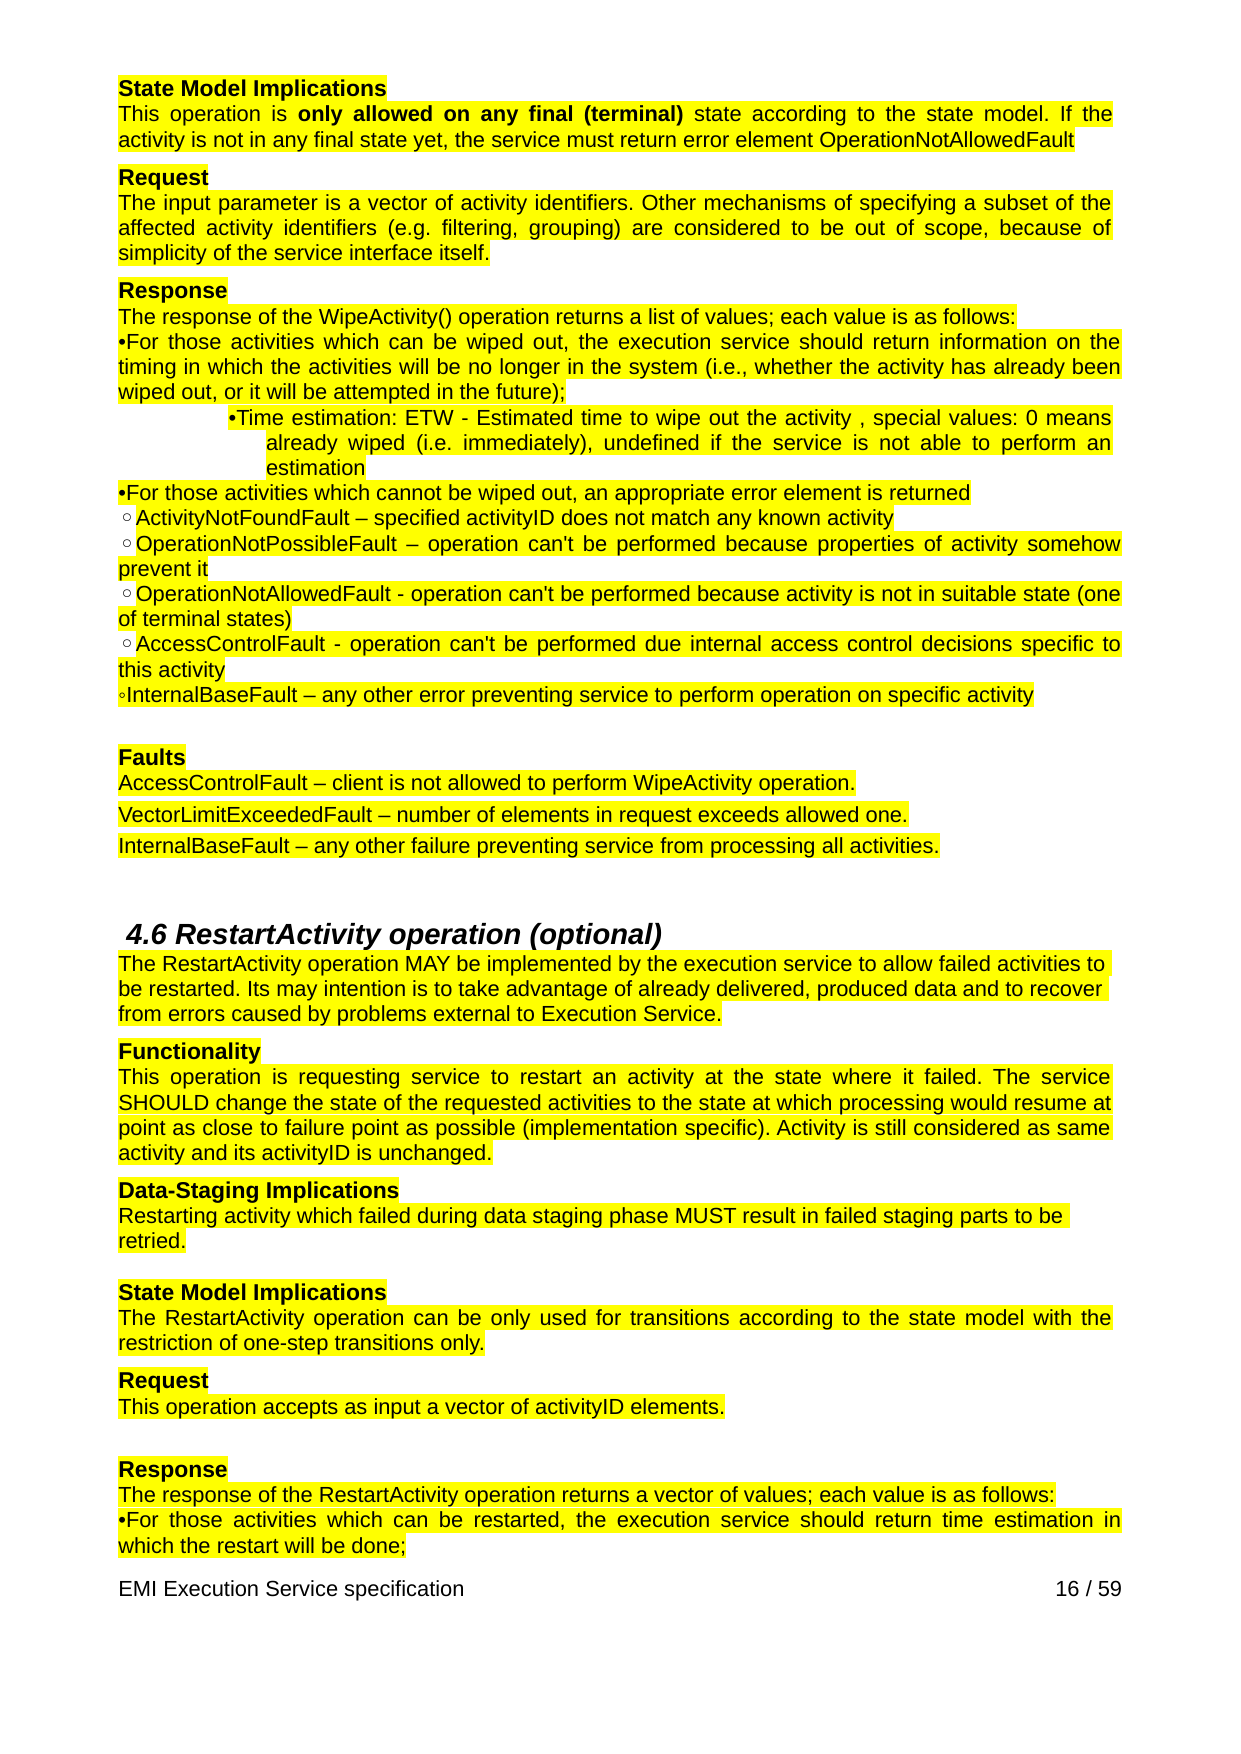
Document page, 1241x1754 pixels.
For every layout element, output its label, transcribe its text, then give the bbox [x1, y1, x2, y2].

list OperationNotAllowedFault - operation can't be performed because activity is not in suitable state (one of terminal states) [118, 581, 1122, 631]
text Data-Staging Implications [118, 1177, 1122, 1203]
text The response of the WipeActivity() operation returns a list of values; each value is as follows: [118, 304, 1113, 329]
list For those activities which cannot be wiped out, an appropriate error element is returned [118, 480, 1122, 505]
list For those activities which can be wiped out, the execution service should return information on the timing in which the activities will be no longer in the system (i.e., whether the activity has already been wiped out, or it will be attempted in the future); [118, 329, 1122, 404]
text InternalBaseFault – any other failure preventing service from processing all activities. [118, 833, 1122, 858]
text Faults [118, 744, 1122, 770]
text Functionality [118, 1038, 1122, 1064]
text VectorLimitExceededFault – number of elements in request exceeds allowed one. [118, 801, 1122, 827]
text This operation accepts as input a vector of activityID elements. [118, 1394, 1113, 1419]
list InternalBaseFault – any other error preventing service to perform operation on specific activity [118, 682, 1122, 707]
text State Model Implications [118, 75, 1122, 101]
subtitle RestartActivity operation (optional) [118, 917, 1122, 950]
text The RestartActivity operation MAY be implemented by the execution service to allow failed activities to be restarted. Its may intention is to take advantage of already delivered, produced data and to recover from errors caused by problems external to Execution Service. [118, 950, 1122, 1026]
text Restarting activity which failed during data staging phase MUST result in failed staging parts to be retried. [118, 1203, 1122, 1253]
text Response [118, 277, 1122, 304]
text Request [118, 163, 1122, 190]
text AccessControlFault – client is not allowed to perform WipeActivity operation. [118, 770, 1122, 796]
text Request [118, 1367, 1122, 1394]
text The RestartActivity operation can be only used for transitions according to the state model with the restriction of one-step transitions only. [118, 1305, 1113, 1356]
text State Model Implications [118, 1279, 1122, 1305]
list OperationNotPossibleFault – operation can't be performed because properties of activity somehow prevent it [118, 531, 1122, 581]
list Time estimation: ETW - Estimated time to wipe out the activity , special values: 0 means already wiped (i.e. immediately), undefined if the service is not able to perform an estimation [228, 404, 1113, 480]
list AccessControlFault - operation can't be performed due internal access control decisions specific to this activity [118, 631, 1122, 682]
text This operation is only allowed on any final (terminal) state according to the state model. If the activity is not in any final state yet, the service must return error element OperationNotAllowedFault [118, 101, 1113, 152]
text The input parameter is a vector of activity identifiers. Other mechanisms of specifying a subset of the affected activity identifiers (e.g. filtering, grouping) are considered to be out of scope, because of simplicity of the service interface itself. [118, 190, 1113, 266]
text This operation is requesting service to restart an activity at the state where it failed. The service SHOULD change the state of the requested activities to the state at which processing would resume at point as close to failure point as possible (implementation specific). Activity is still considered as same activity and its activityID is unchanged. [118, 1064, 1113, 1165]
list For those activities which can be restarted, the execution service should return time estimation in which the restart will be done; [118, 1507, 1122, 1558]
list ActivityNotFoundFault – specified activityID does not match any known activity [118, 505, 1122, 531]
text Response [118, 1456, 1122, 1482]
text The response of the RestartActivity operation returns a vector of values; each value is as follows: [118, 1482, 1122, 1507]
